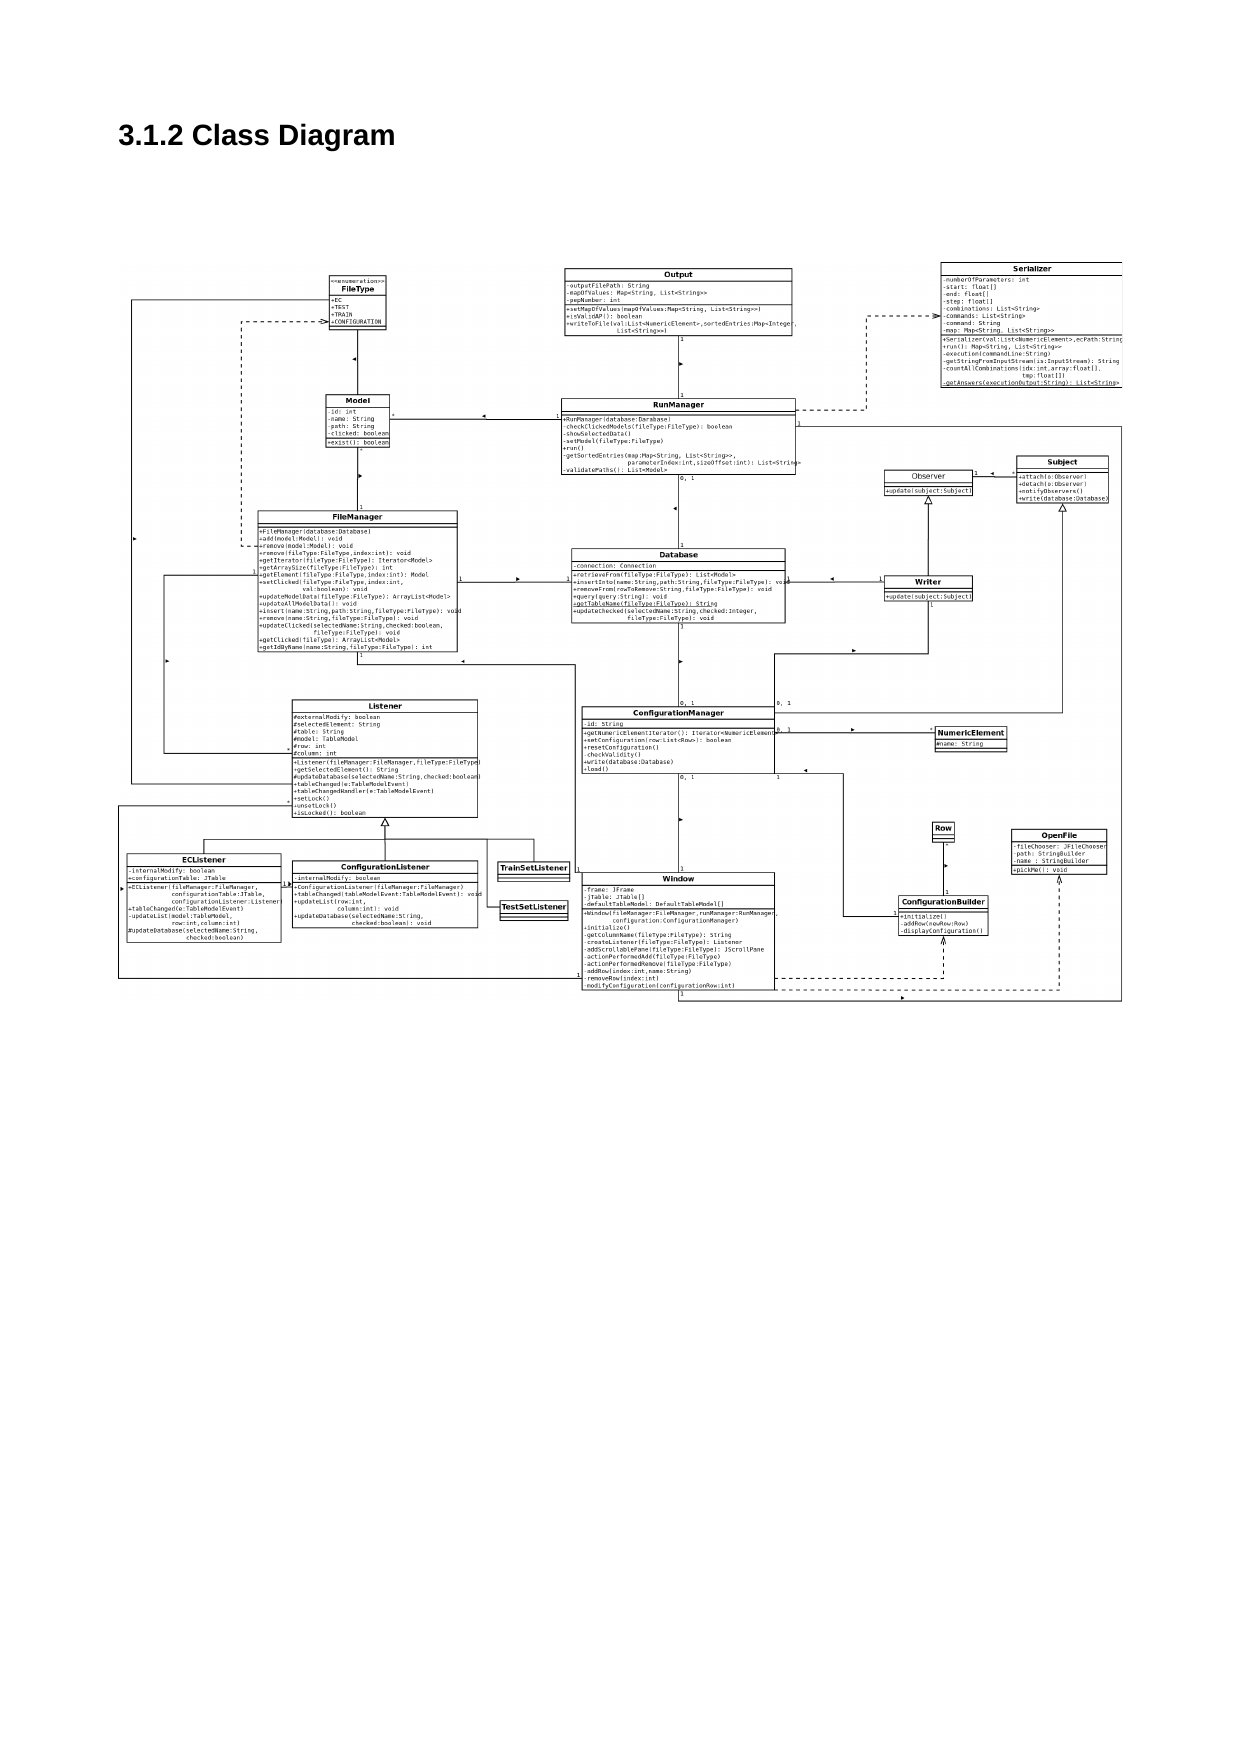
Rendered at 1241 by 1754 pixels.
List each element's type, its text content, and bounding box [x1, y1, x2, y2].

subtitle 3.1.2 Class Diagram [118, 118, 1122, 152]
picture [118, 262, 1123, 1004]
